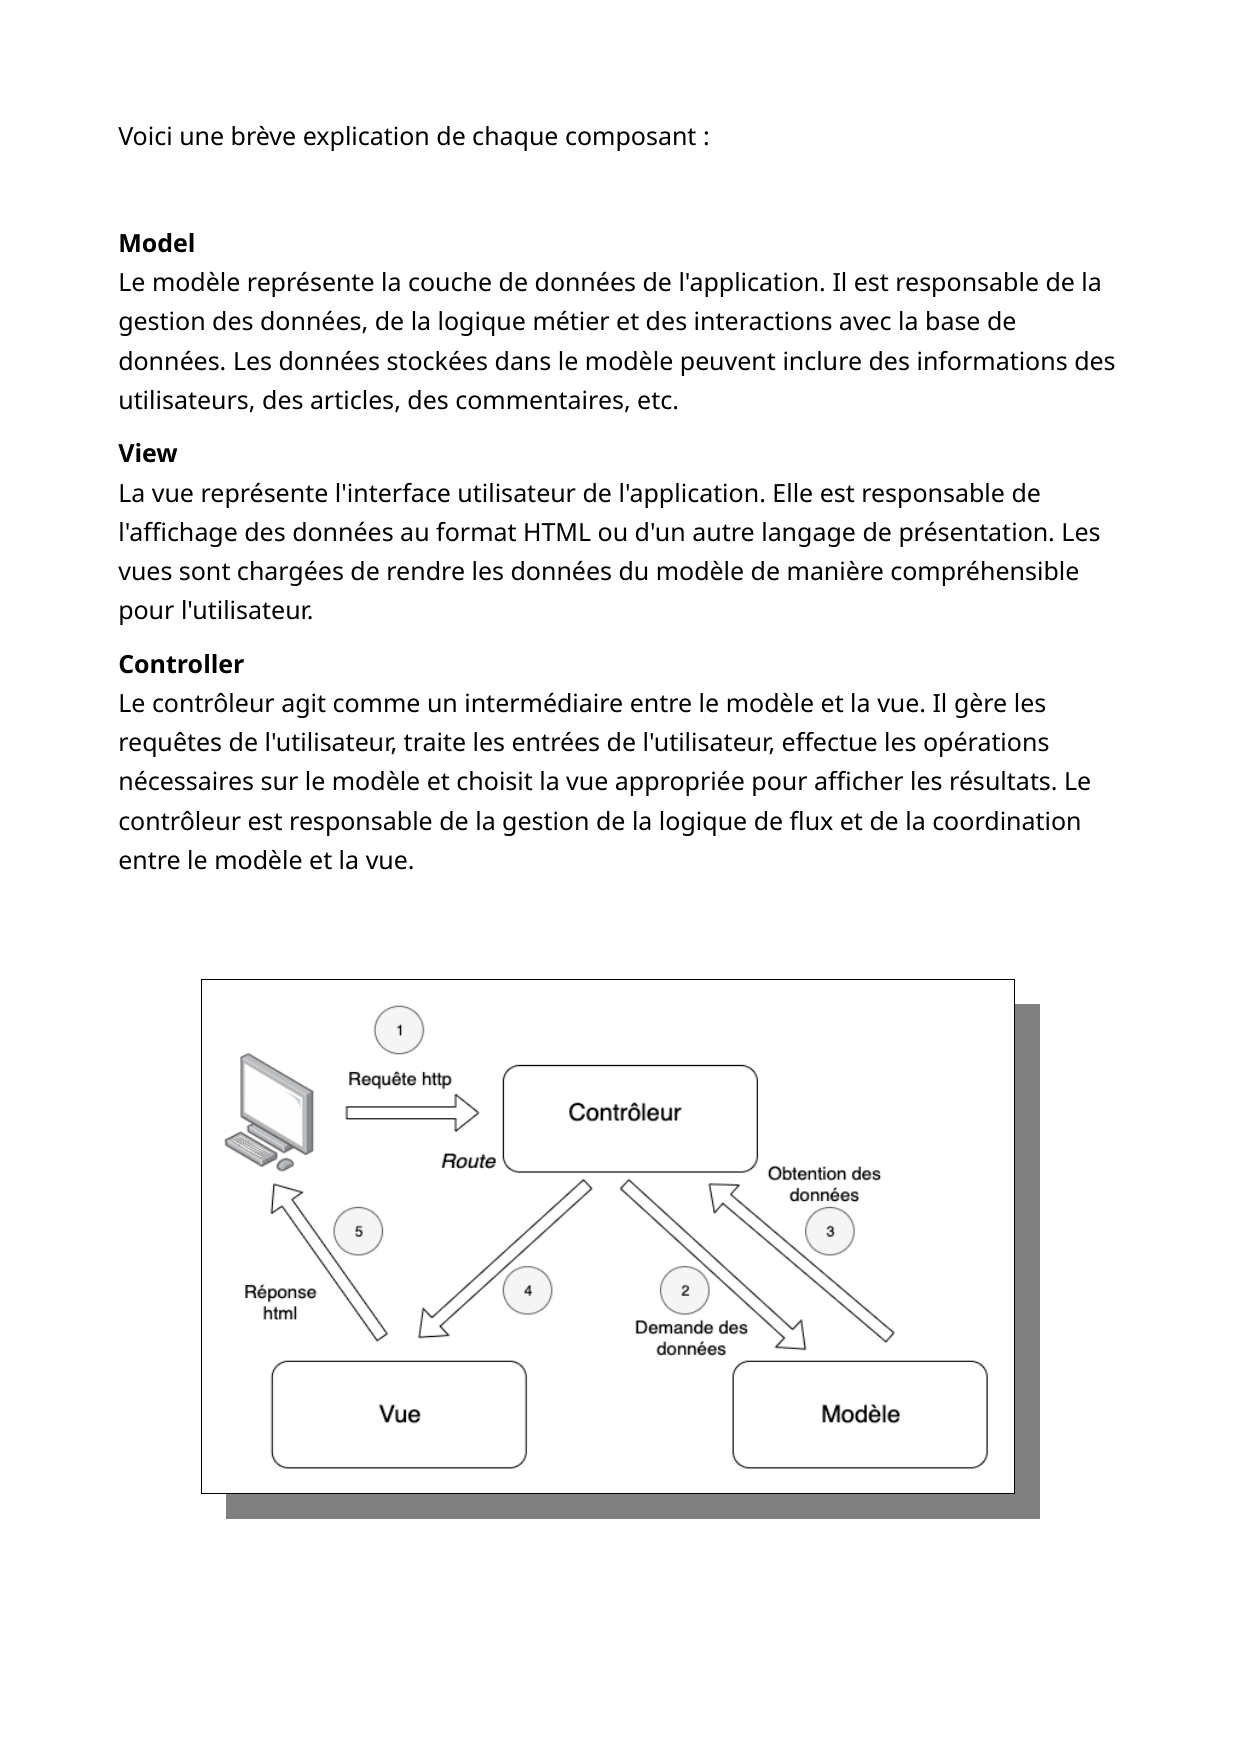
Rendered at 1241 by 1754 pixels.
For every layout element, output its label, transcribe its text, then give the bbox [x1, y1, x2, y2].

picture [203, 981, 1012, 1491]
text View La vue représente l'interface utilisateur de l'application. Elle est responsable de l'affichage des données au format HTML ou d'un autre langage de présentation. Les vues sont chargées de rendre les données du modèle de manière compréhensible pour l'utilisateur. [118, 436, 1122, 627]
text Controller Le contrôleur agit comme un intermédiaire entre le modèle et la vue. Il gère les requêtes de l'utilisateur, traite les entrées de l'utilisateur, effectue les opérations nécessaires sur le modèle et choisit la vue appropriée pour afficher les résultats. Le contrôleur est responsable de la gestion de la logique de flux et de la coordination entre le modèle et la vue. [118, 646, 1122, 876]
text Voici une brève explication de chaque composant : [118, 118, 1122, 152]
text Model Le modèle représente la couche de données de l'application. Il est responsable de la gestion des données, de la logique métier et des interactions avec la base de données. Les données stockées dans le modèle peuvent inclure des informations des utilisateurs, des articles, des commentaires, etc. [118, 226, 1122, 416]
